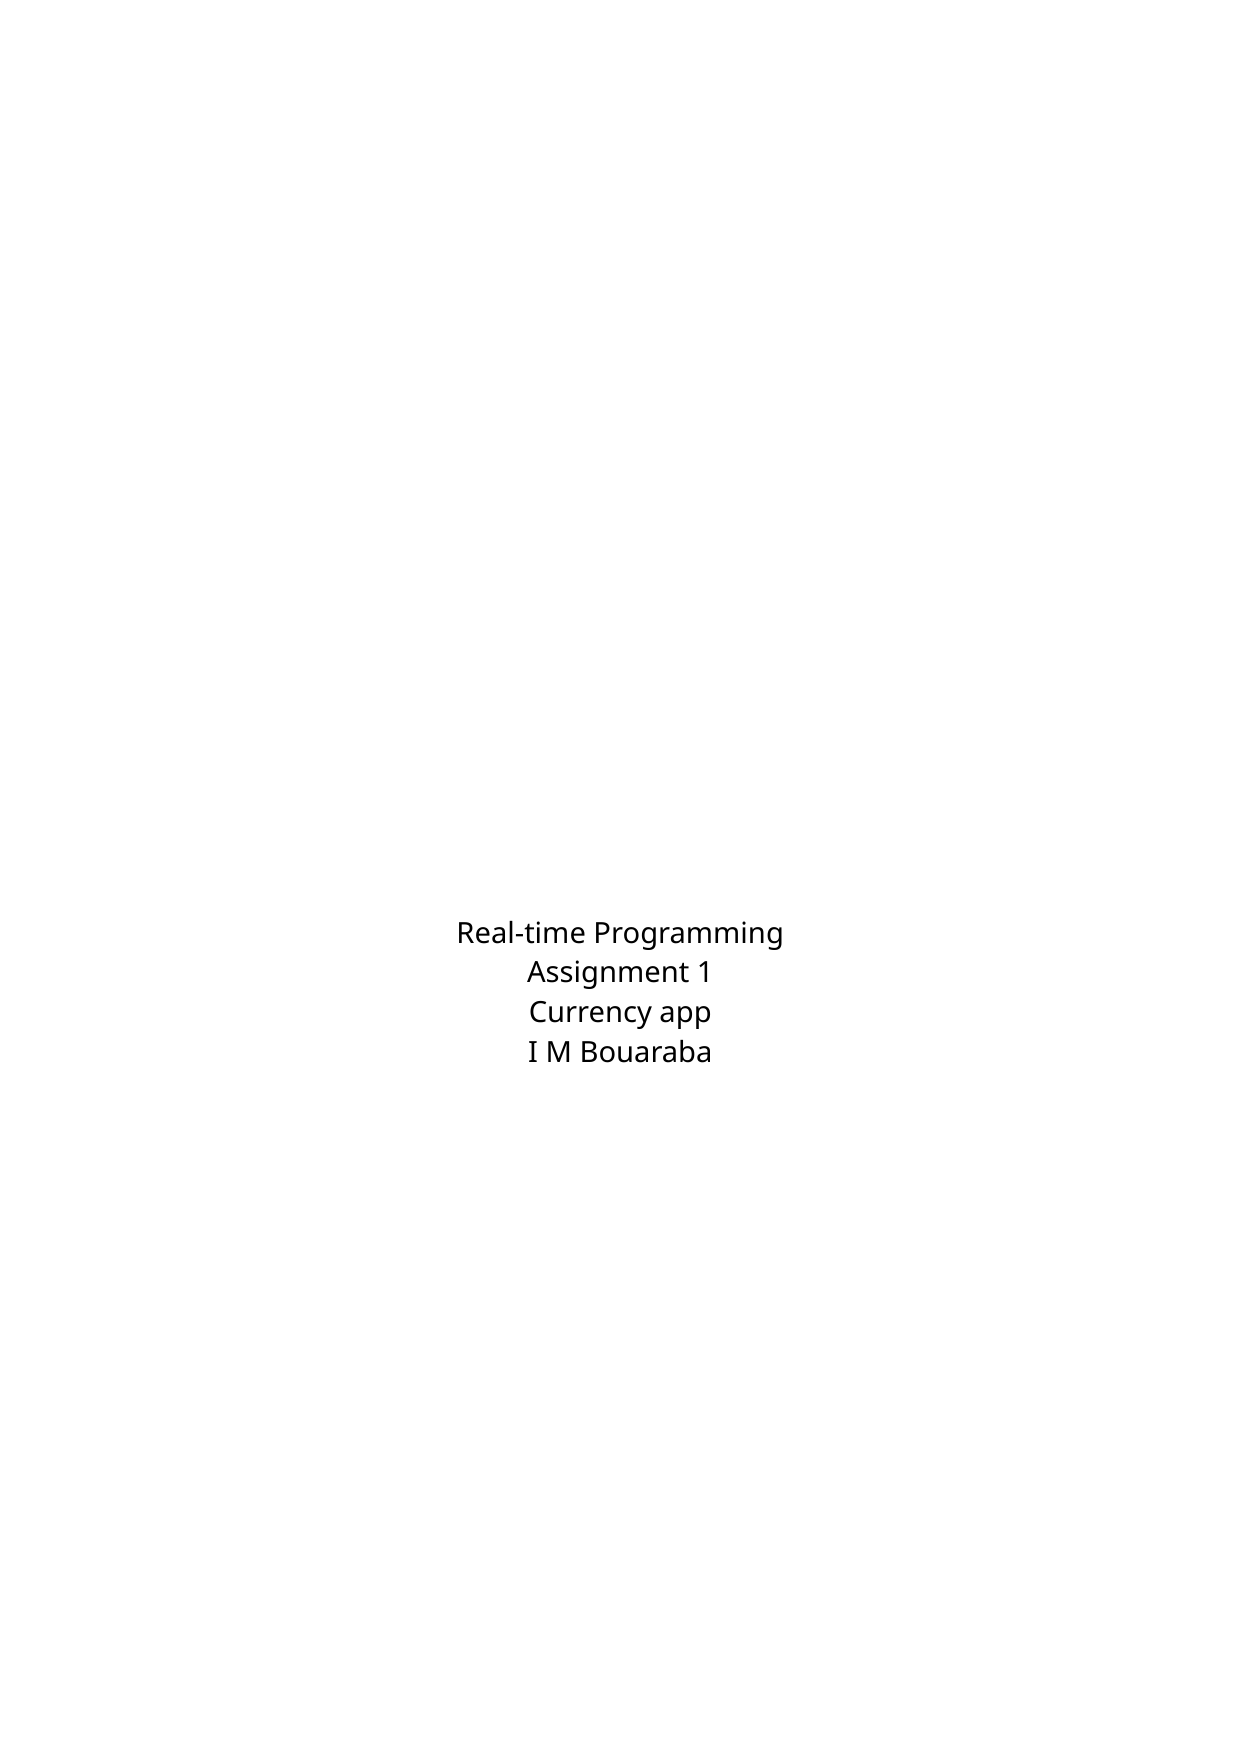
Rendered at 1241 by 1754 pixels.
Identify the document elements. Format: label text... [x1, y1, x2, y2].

text Currency app [118, 991, 1122, 1031]
text Assignment 1 [118, 952, 1122, 991]
text Real-time Programming [118, 912, 1122, 952]
text I M Bouaraba [118, 1031, 1122, 1071]
